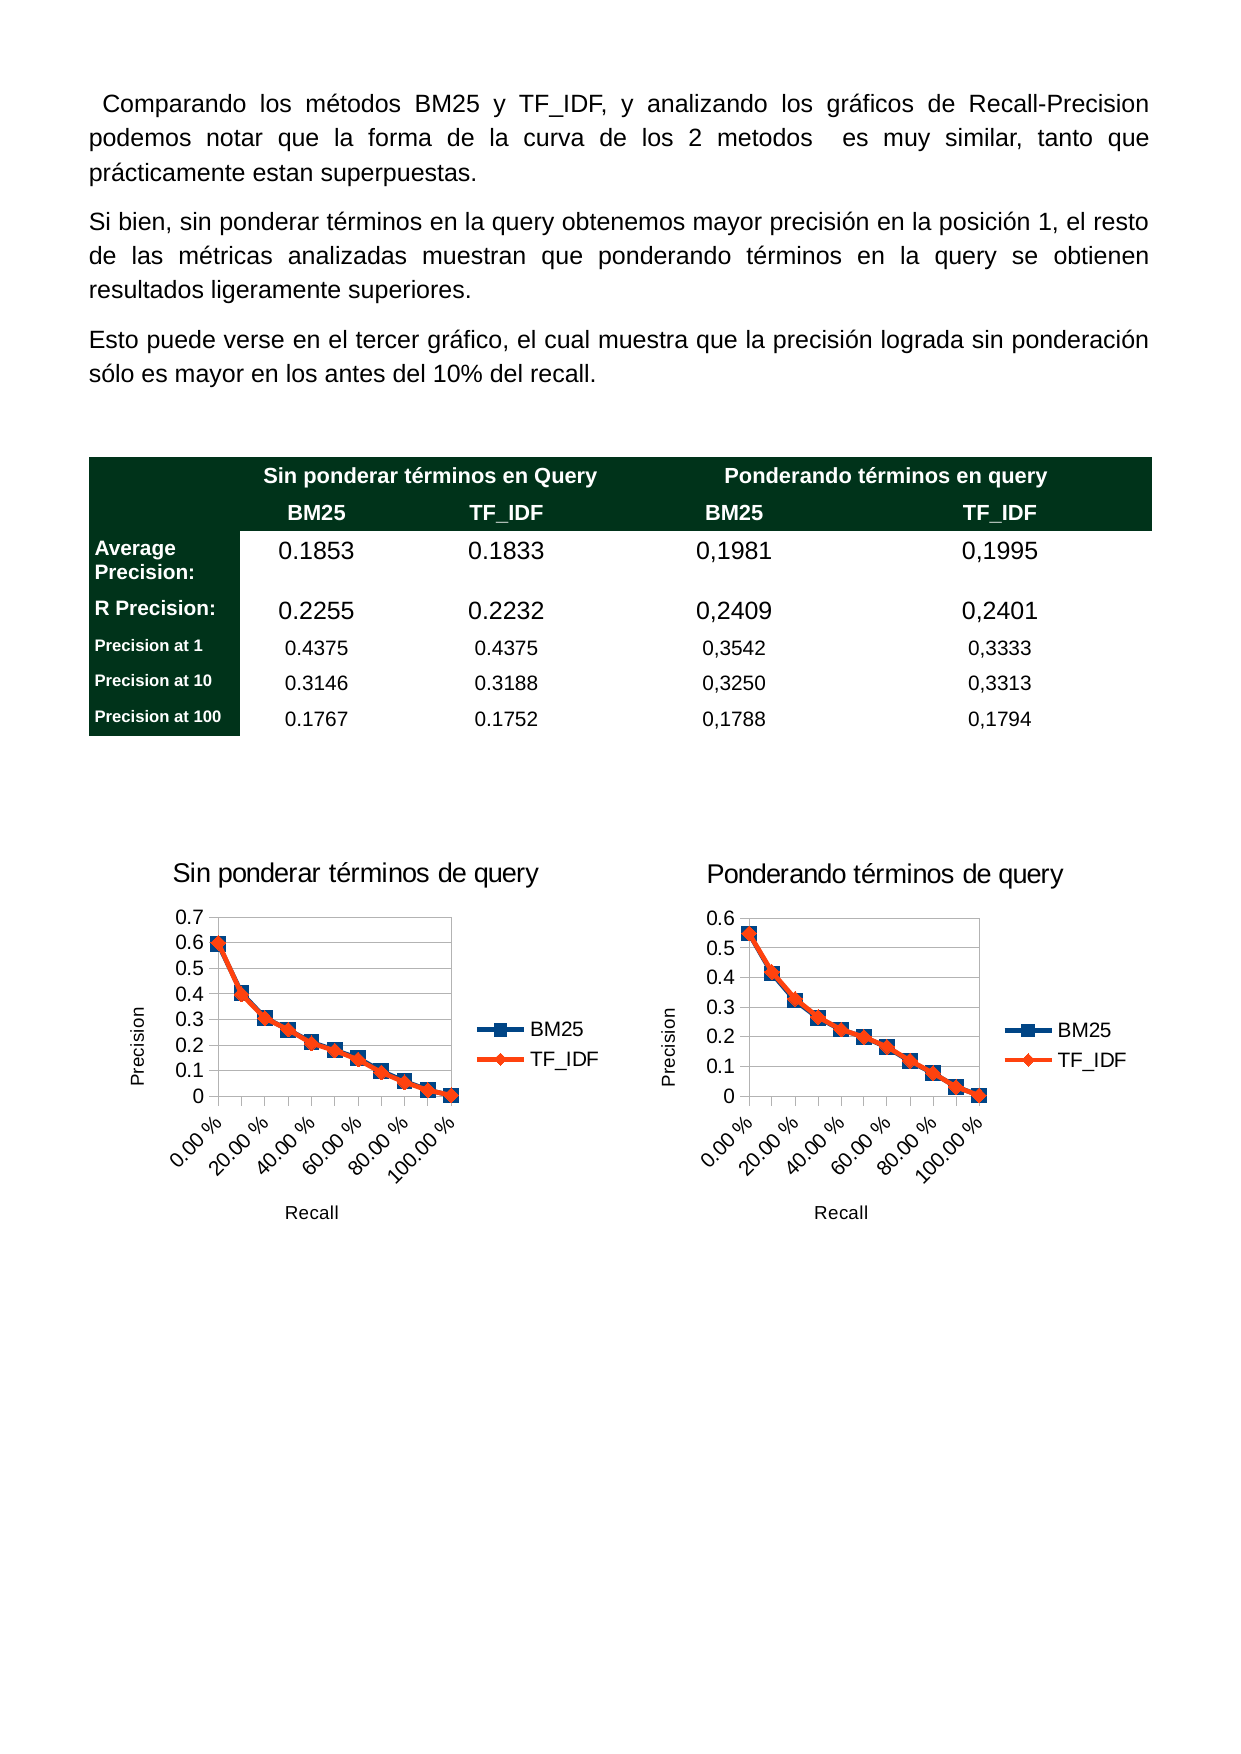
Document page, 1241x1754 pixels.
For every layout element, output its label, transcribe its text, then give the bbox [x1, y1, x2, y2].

table_cell Average Precision: [89, 531, 240, 590]
table_cell 0.4375 [240, 630, 392, 666]
table_cell 0,1995 [848, 531, 1152, 590]
table_cell 0.4375 [392, 630, 620, 666]
table_cell 0.2232 [392, 590, 620, 630]
table_cell 0,2401 [848, 590, 1152, 630]
table_cell 0,1981 [620, 531, 848, 590]
table_cell R Precision: [89, 590, 240, 630]
table_header Ponderando términos en query [620, 457, 1152, 494]
table_cell Precision at 100 [89, 701, 240, 736]
table_cell 0,3333 [848, 630, 1152, 666]
table_cell 0,1794 [848, 701, 1152, 736]
table_cell 0,1788 [620, 701, 848, 736]
text Si bien, sin ponderar términos en la query obtenemos mayor precisión en la posición 1, el resto de las métricas analizadas muestran que ponderando términos en la query se obtienen resultados ligeramente superiores. [88, 207, 1152, 304]
table_cell 0,3313 [848, 666, 1152, 701]
table_header [89, 457, 240, 494]
table_cell TF_IDF [848, 494, 1152, 531]
table_cell 0.1833 [392, 531, 620, 590]
table_cell 0,2409 [620, 590, 848, 630]
table_cell 0.1767 [240, 701, 392, 736]
table_cell TF_IDF [392, 494, 620, 531]
table_cell Precision at 1 [89, 630, 240, 666]
table_cell 0.1853 [240, 531, 392, 590]
table_cell 0.3188 [392, 666, 620, 701]
table_cell BM25 [240, 494, 392, 531]
table_cell 0.2255 [240, 590, 392, 630]
text Comparando los métodos BM25 y TF_IDF, y analizando los gráficos de Recall-Precision podemos notar que la forma de la curva de los 2 metodos es muy similar, tanto que prácticamente estan superpuestas. [88, 88, 1152, 186]
table_cell 0.3146 [240, 666, 392, 701]
text Esto puede verse en el tercer gráfico, el cual muestra que la precisión lograda sin ponderación sólo es mayor en los antes del 10% del recall. [88, 324, 1152, 388]
table_cell BM25 [620, 494, 848, 531]
table_cell [89, 494, 240, 531]
table_cell Precision at 10 [89, 666, 240, 701]
table_cell 0.1752 [392, 701, 620, 736]
table_header Sin ponderar términos en Query [240, 457, 620, 494]
table_cell 0,3542 [620, 630, 848, 666]
table_cell 0,3250 [620, 666, 848, 701]
